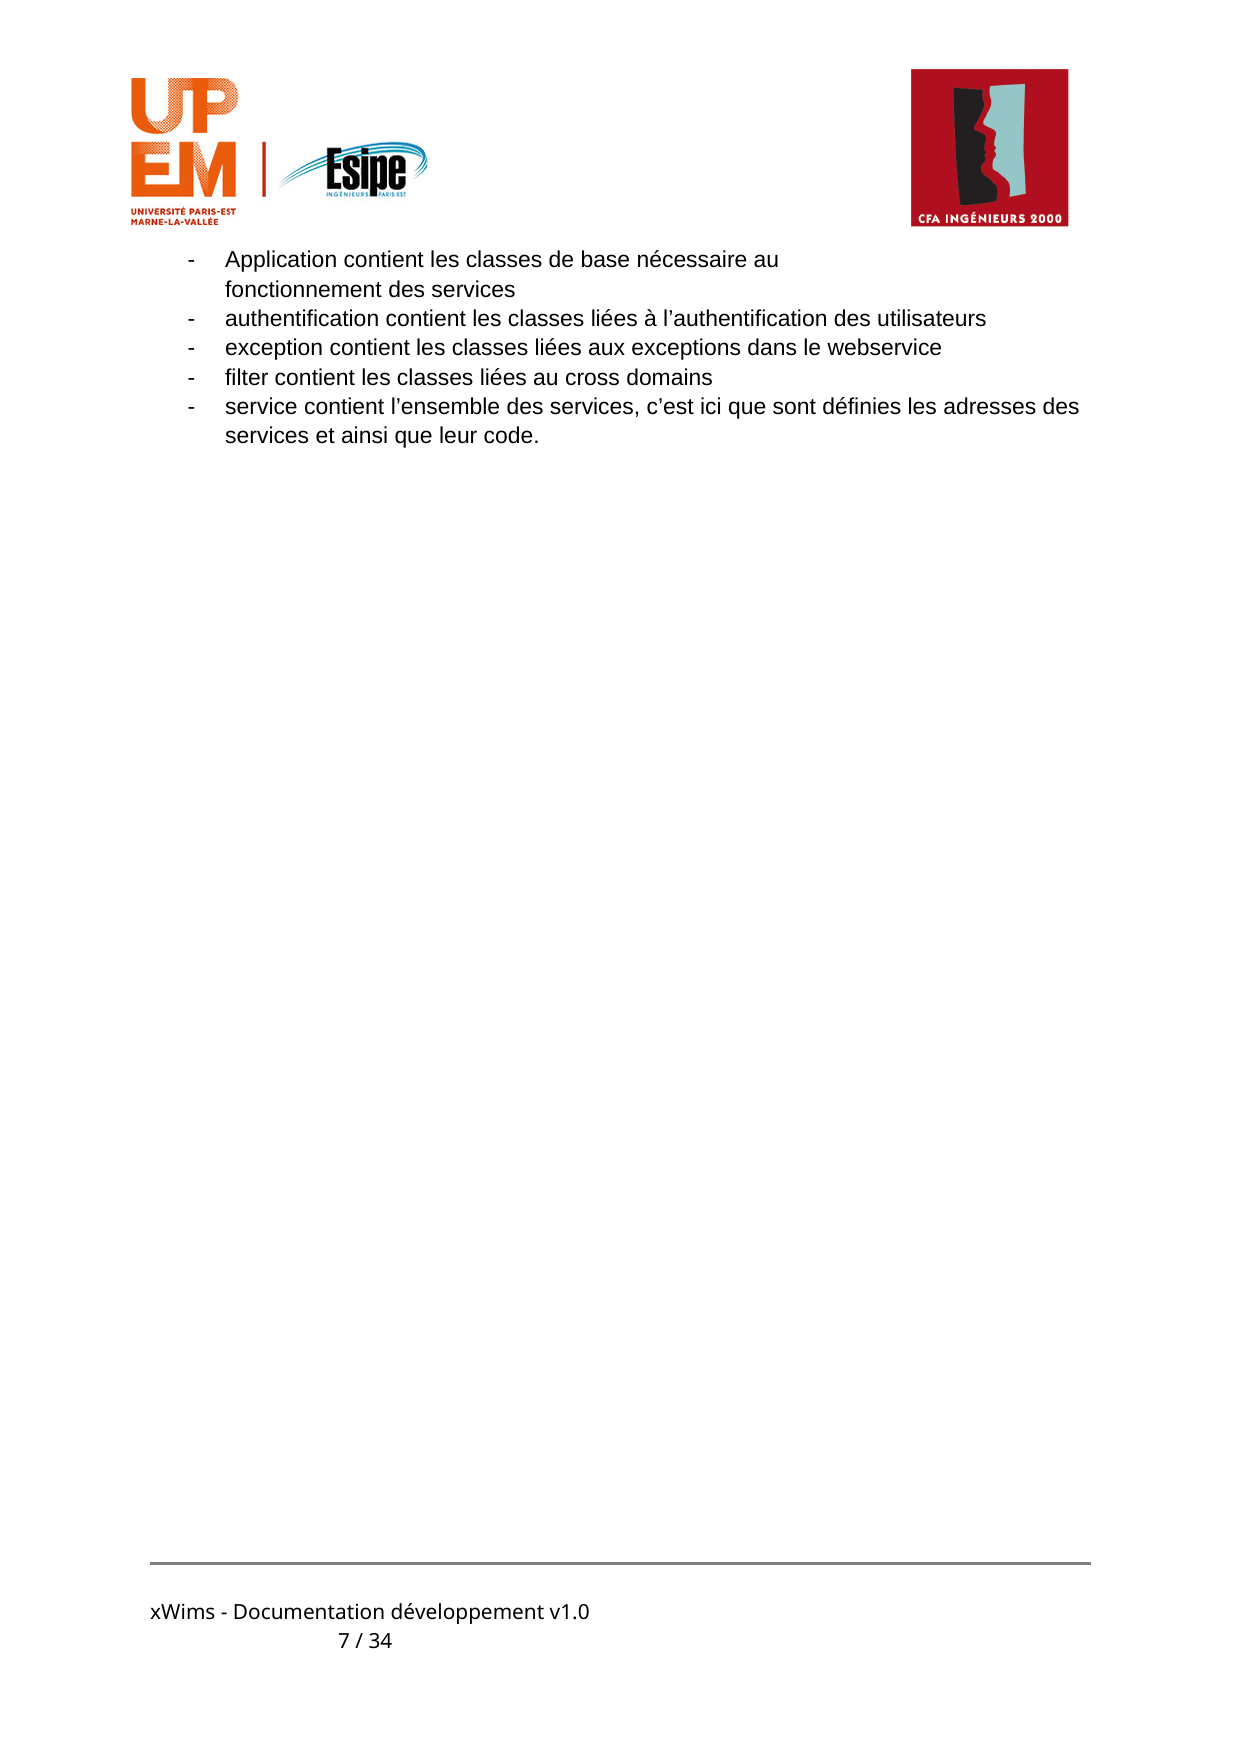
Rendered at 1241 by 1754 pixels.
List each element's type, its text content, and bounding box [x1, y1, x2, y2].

list authentification contient les classes liées à l’authentification des utilisateurs [187, 306, 1091, 331]
picture [907, 66, 1072, 230]
list Application contient les classes de base nécessaire au fonctionnement des services [187, 150, 1091, 302]
picture [131, 78, 428, 225]
list service contient l’ensemble des services, c’est ici que sont définies les adresses des services et ainsi que leur code. [187, 394, 1091, 449]
list exception contient les classes liées aux exceptions dans le webservice [187, 335, 1091, 361]
list filter contient les classes liées au cross domains [187, 364, 1091, 390]
